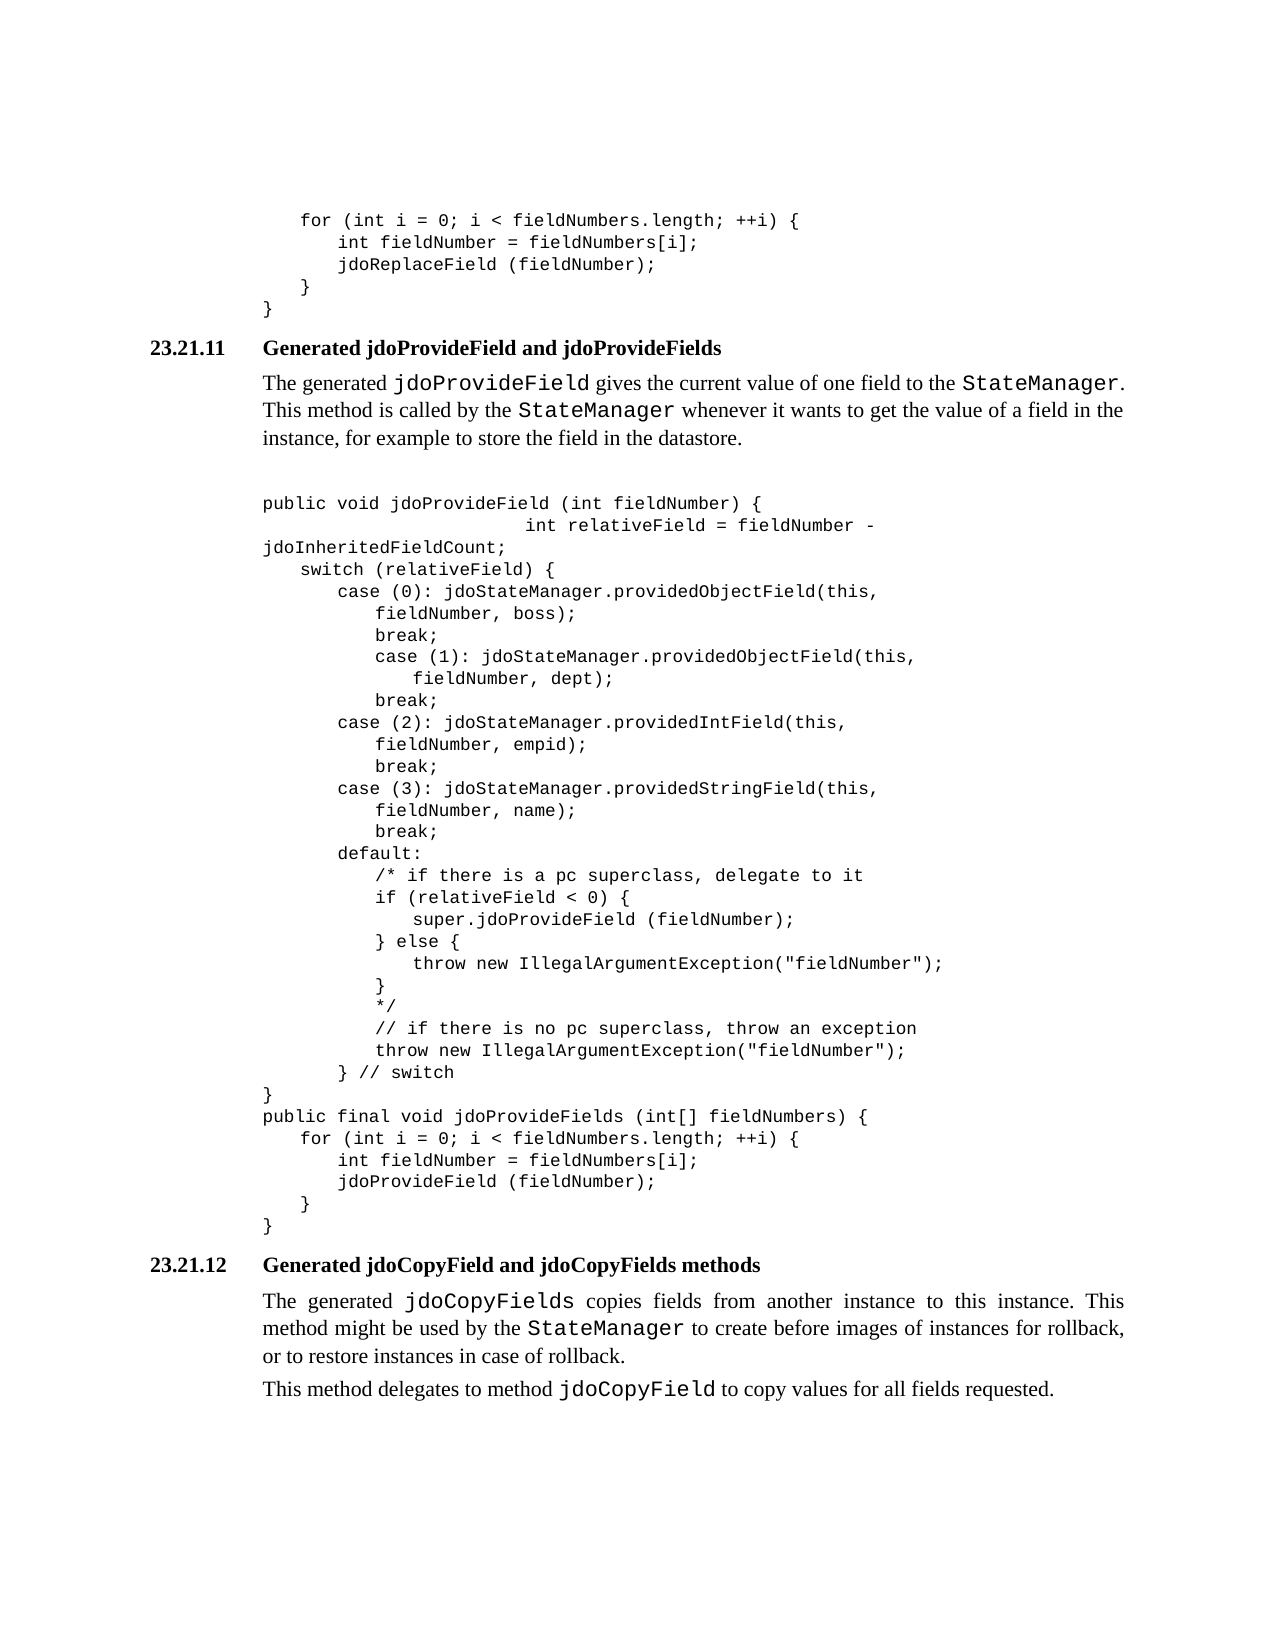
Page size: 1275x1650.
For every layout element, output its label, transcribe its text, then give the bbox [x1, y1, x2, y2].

text } [262, 1215, 1125, 1237]
text } [262, 297, 1125, 319]
text This method delegates to method jdoCopyField to copy values for all fields requested. [262, 1376, 1125, 1403]
text fieldNumber, name); [262, 799, 1125, 821]
text The generated jdoCopyFields copies fields from another instance to this instance. This method might be used by the StateManager to create before images of instances for rollback, or to restore instances in case of rollback. [262, 1288, 1125, 1368]
text fieldNumber, empid); [262, 734, 1125, 756]
text super.jdoProvideField (fieldNumber); [262, 909, 1125, 931]
text /* if there is a pc superclass, delegate to it [262, 865, 1125, 887]
text break; [262, 624, 1125, 646]
text case (3): jdoStateManager.providedStringField(this, [262, 777, 1125, 799]
text int relativeField = fieldNumber - jdoInheritedFieldCount; [262, 515, 1125, 559]
subtitle Generated jdoCopyField and jdoCopyFields methods [150, 1251, 1125, 1277]
text if (relativeField < 0) { [262, 887, 1125, 909]
text for (int i = 0; i < fieldNumbers.length; ++i) { [262, 1127, 1125, 1149]
text } [262, 1193, 1125, 1215]
text throw new IllegalArgumentException("fieldNumber"); [262, 1040, 1125, 1062]
text int fieldNumber = fieldNumbers[i]; [262, 1149, 1125, 1171]
text The generated jdoProvideField gives the current value of one field to the StateManager. This method is called by the StateManager whenever it wants to get the value of a field in the instance, for example to store the field in the datastore. [262, 370, 1125, 450]
text } [262, 974, 1125, 996]
text fieldNumber, dept); [262, 668, 1125, 690]
text } [262, 1084, 1125, 1106]
text // if there is no pc superclass, throw an exception [262, 1018, 1125, 1040]
text fieldNumber, boss); [262, 602, 1125, 624]
text break; [262, 756, 1125, 777]
text case (1): jdoStateManager.providedObjectField(this, [262, 646, 1125, 668]
text } [262, 276, 1125, 297]
text break; [262, 821, 1125, 843]
text default: [262, 843, 1125, 865]
text jdoReplaceField (fieldNumber); [262, 254, 1125, 276]
text } else { [262, 931, 1125, 952]
text case (0): jdoStateManager.providedObjectField(this, [262, 581, 1125, 602]
text public void jdoProvideField (int fieldNumber) { [262, 493, 1125, 515]
text break; [262, 690, 1125, 712]
text } // switch [262, 1062, 1125, 1084]
text */ [262, 996, 1125, 1018]
text jdoProvideField (fieldNumber); [262, 1171, 1125, 1193]
text case (2): jdoStateManager.providedIntField(this, [262, 712, 1125, 734]
text for (int i = 0; i < fieldNumbers.length; ++i) { [262, 210, 1125, 232]
text public final void jdoProvideFields (int[] fieldNumbers) { [262, 1106, 1125, 1127]
text throw new IllegalArgumentException("fieldNumber"); [262, 952, 1125, 974]
text switch (relativeField) { [262, 559, 1125, 581]
subtitle Generated jdoProvideField and jdoProvideFields [150, 334, 1125, 360]
text int fieldNumber = fieldNumbers[i]; [262, 232, 1125, 254]
